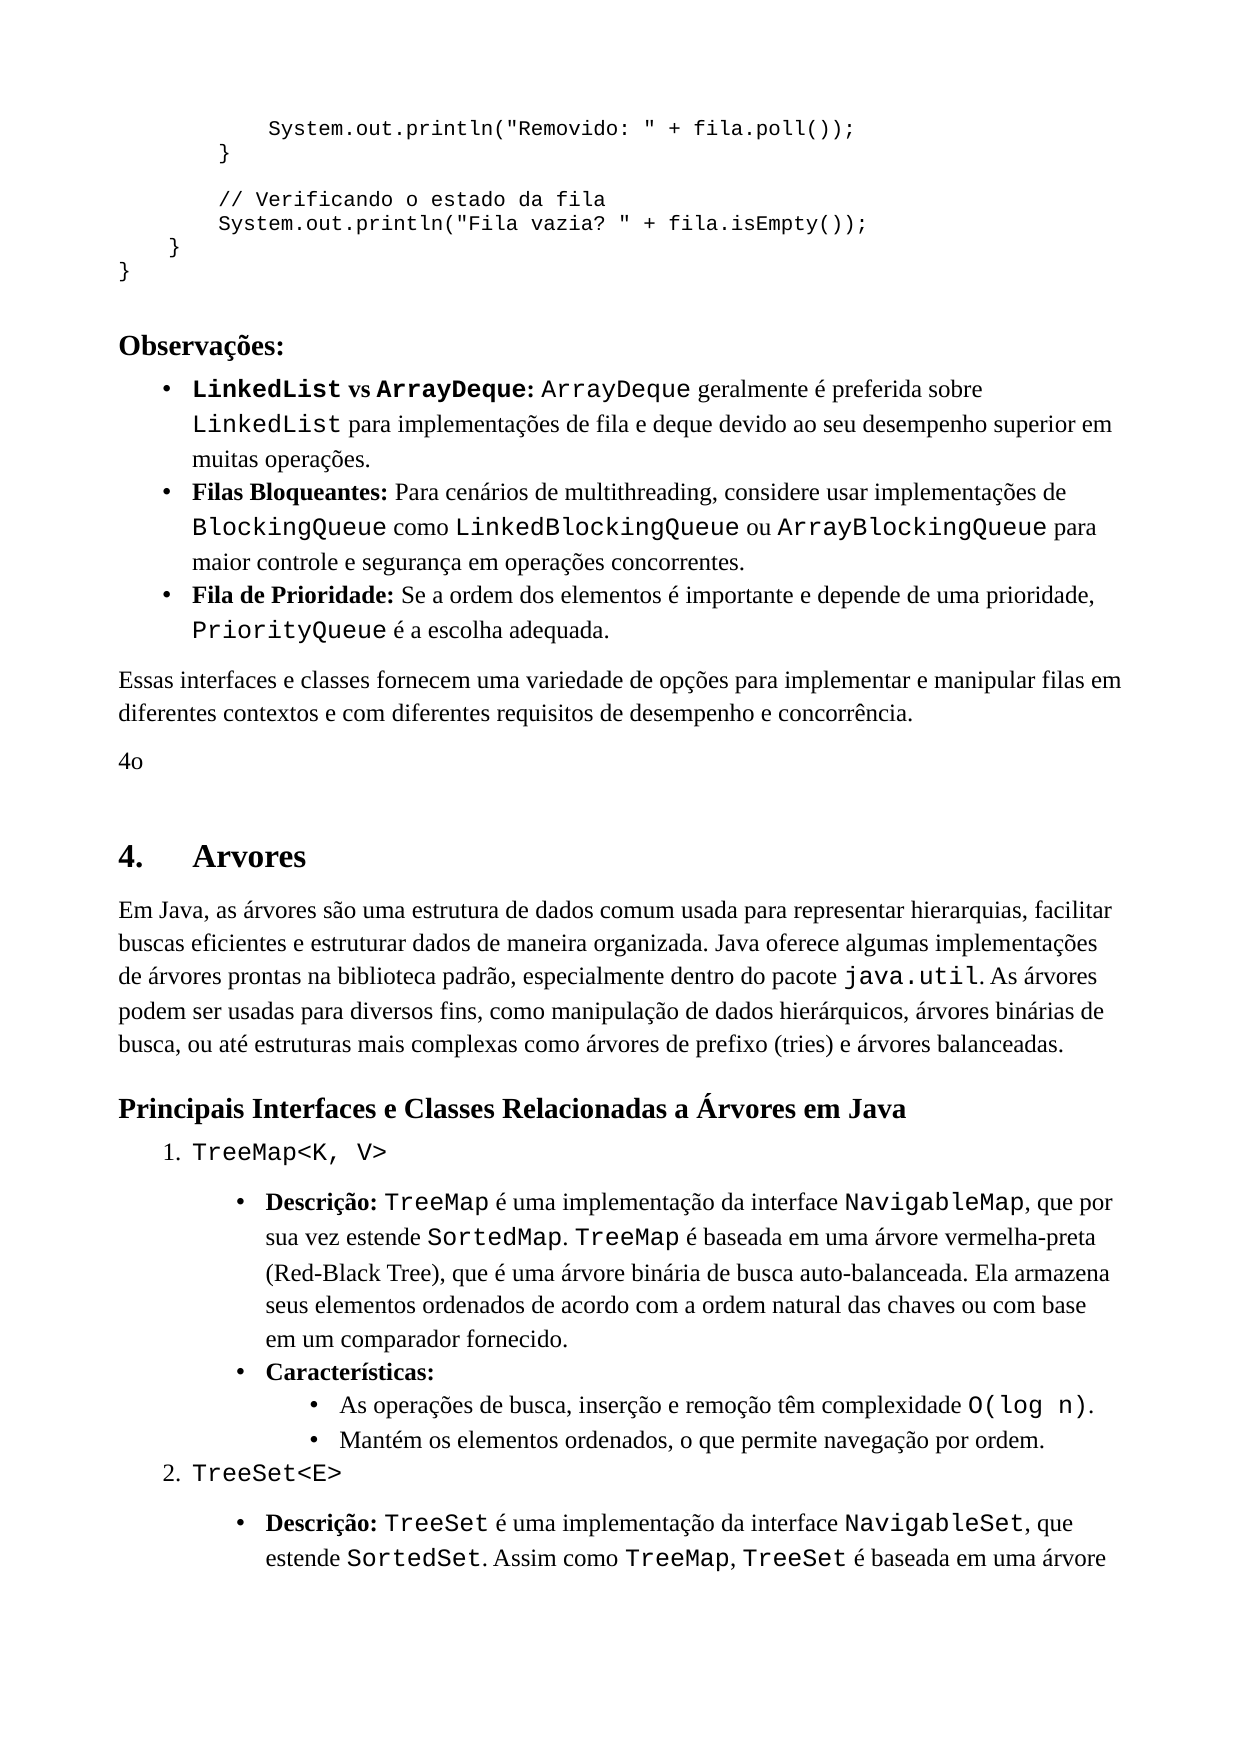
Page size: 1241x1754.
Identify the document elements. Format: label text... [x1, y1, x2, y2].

list Características: [236, 1357, 1122, 1385]
text } [118, 260, 1122, 284]
list As operações de busca, inserção e remoção têm complexidade O(log n). [309, 1390, 1122, 1421]
text // Verificando o estado da fila [118, 189, 1122, 213]
list Fila de Prioridade: Se a ordem dos elementos é importante e depende de uma prioridade, PriorityQueue é a escolha adequada. [162, 580, 1122, 646]
subtitle Principais Interfaces e Classes Relacionadas a Árvores em Java [118, 1091, 1122, 1125]
text } [118, 236, 1122, 260]
text Em Java, as árvores são uma estrutura de dados comum usada para representar hierarquias, facilitar buscas eficientes e estruturar dados de maneira organizada. Java oferece algumas implementações de árvores prontas na biblioteca padrão, especialmente dentro do pacote java.util. As árvores podem ser usadas para diversos fins, como manipulação de dados hierárquicos, árvores binárias de busca, ou até estruturas mais complexas como árvores de prefixo (tries) e árvores balanceadas. [118, 895, 1122, 1058]
list TreeSet<E> [162, 1458, 1122, 1489]
list Descrição: TreeMap é uma implementação da interface NavigableMap, que por sua vez estende SortedMap. TreeMap é baseada em uma árvore vermelha-preta (Red-Black Tree), que é uma árvore binária de busca auto-balanceada. Ela armazena seus elementos ordenados de acordo com a ordem natural das chaves ou com base em um comparador fornecido. [236, 1187, 1122, 1352]
text System.out.println("Fila vazia? " + fila.isEmpty()); [118, 213, 1122, 236]
subtitle Observações: [118, 328, 1122, 361]
list Descrição: TreeSet é uma implementação da interface NavigableSet, que estende SortedSet. Assim como TreeMap, TreeSet é baseada em uma árvore [236, 1508, 1122, 1574]
list Mantém os elementos ordenados, o que permite navegação por ordem. [309, 1425, 1122, 1454]
list LinkedList vs ArrayDeque: ArrayDeque geralmente é preferida sobre LinkedList para implementações de fila e deque devido ao seu desempenho superior em muitas operações. [162, 374, 1122, 473]
text Essas interfaces e classes fornecem uma variedade de opções para implementar e manipular filas em diferentes contextos e com diferentes requisitos de desempenho e concorrência. [118, 665, 1122, 727]
list Filas Bloqueantes: Para cenários de multithreading, considere usar implementações de BlockingQueue como LinkedBlockingQueue ou ArrayBlockingQueue para maior controle e segurança em operações concorrentes. [162, 477, 1122, 576]
text } [118, 142, 1122, 165]
text 4o [118, 746, 1122, 775]
text System.out.println("Removido: " + fila.poll()); [118, 118, 1122, 142]
text 4. Arvores [118, 836, 1122, 875]
list TreeMap<K, V> [162, 1137, 1122, 1168]
